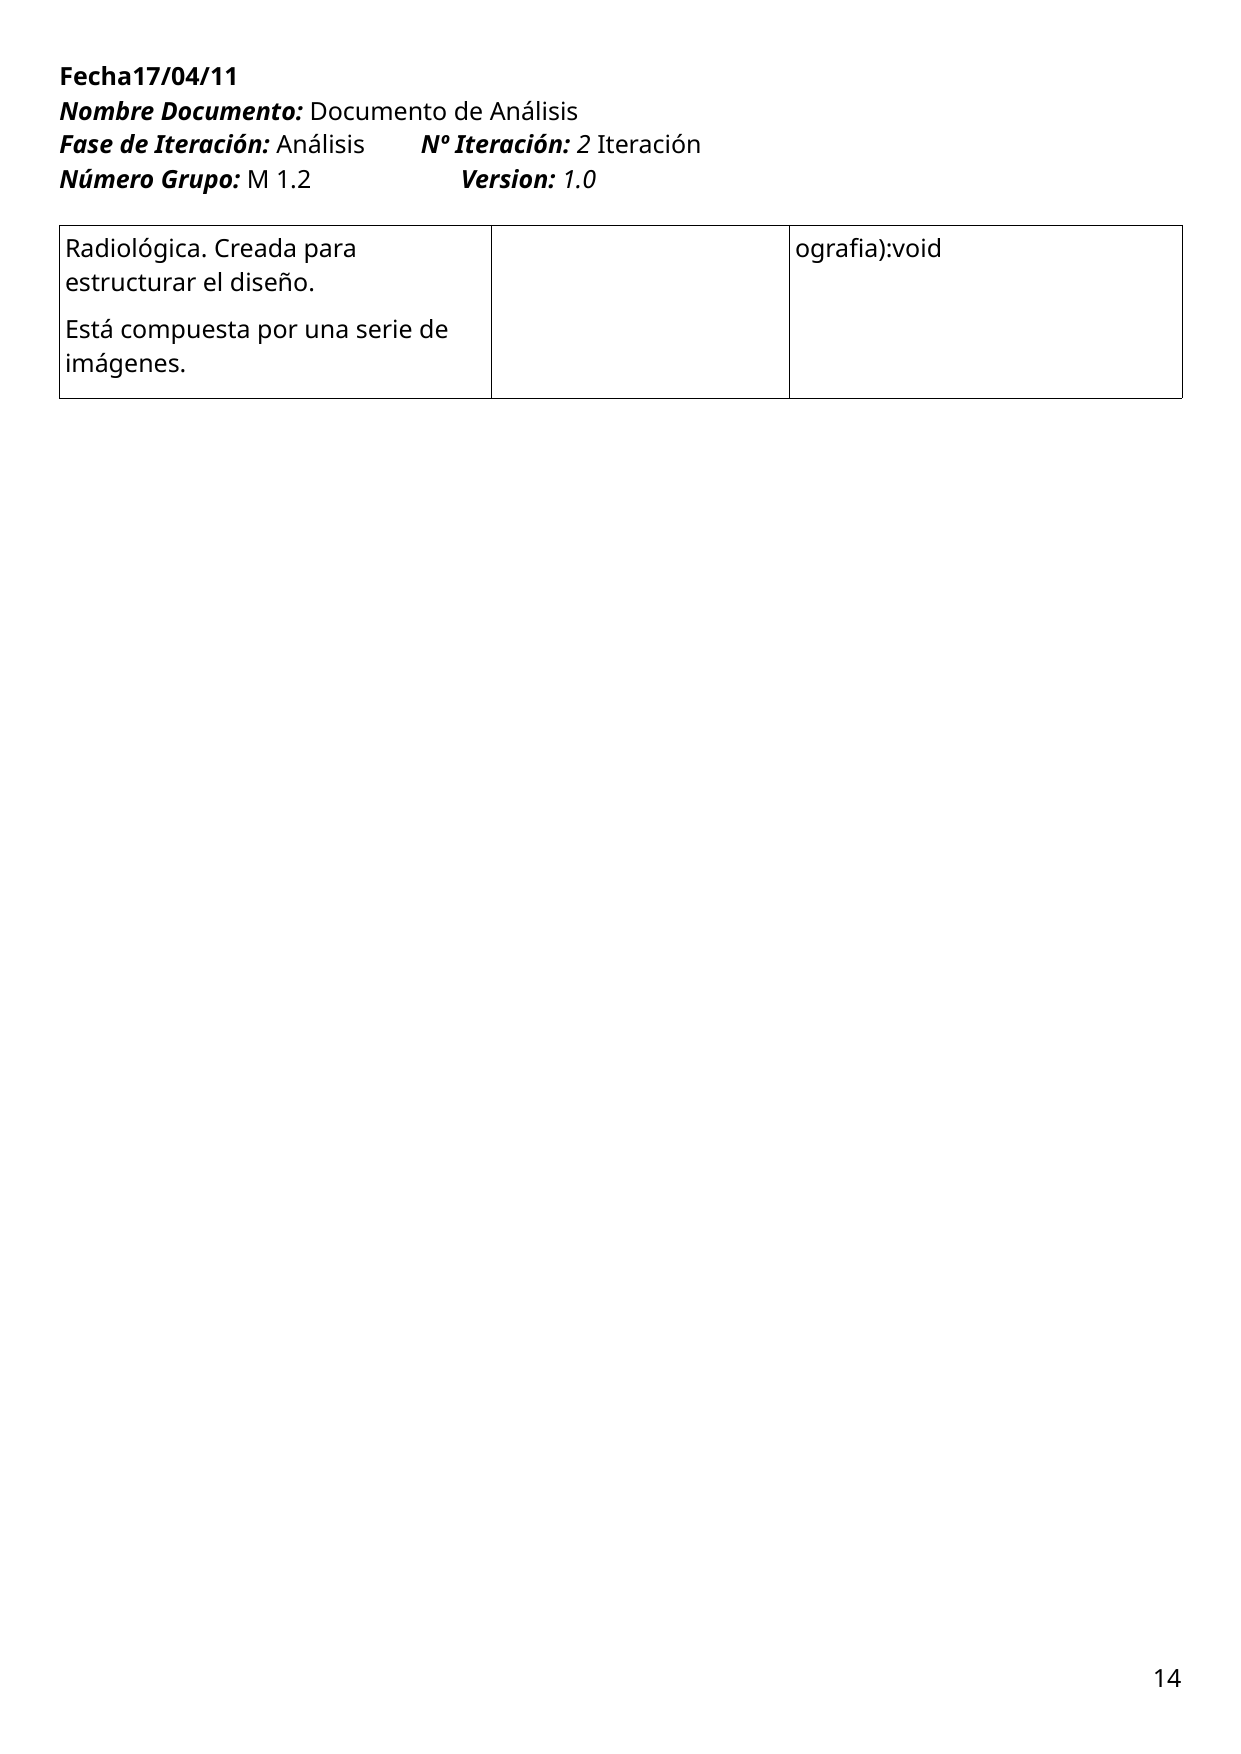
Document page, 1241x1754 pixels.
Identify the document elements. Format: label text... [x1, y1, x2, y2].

table_cell ografia):void [790, 226, 1182, 398]
table_cell [492, 226, 789, 398]
table_cell Radiológica. Creada para estructurar el diseño. Está compuesta por una serie de imágenes. [60, 226, 491, 398]
